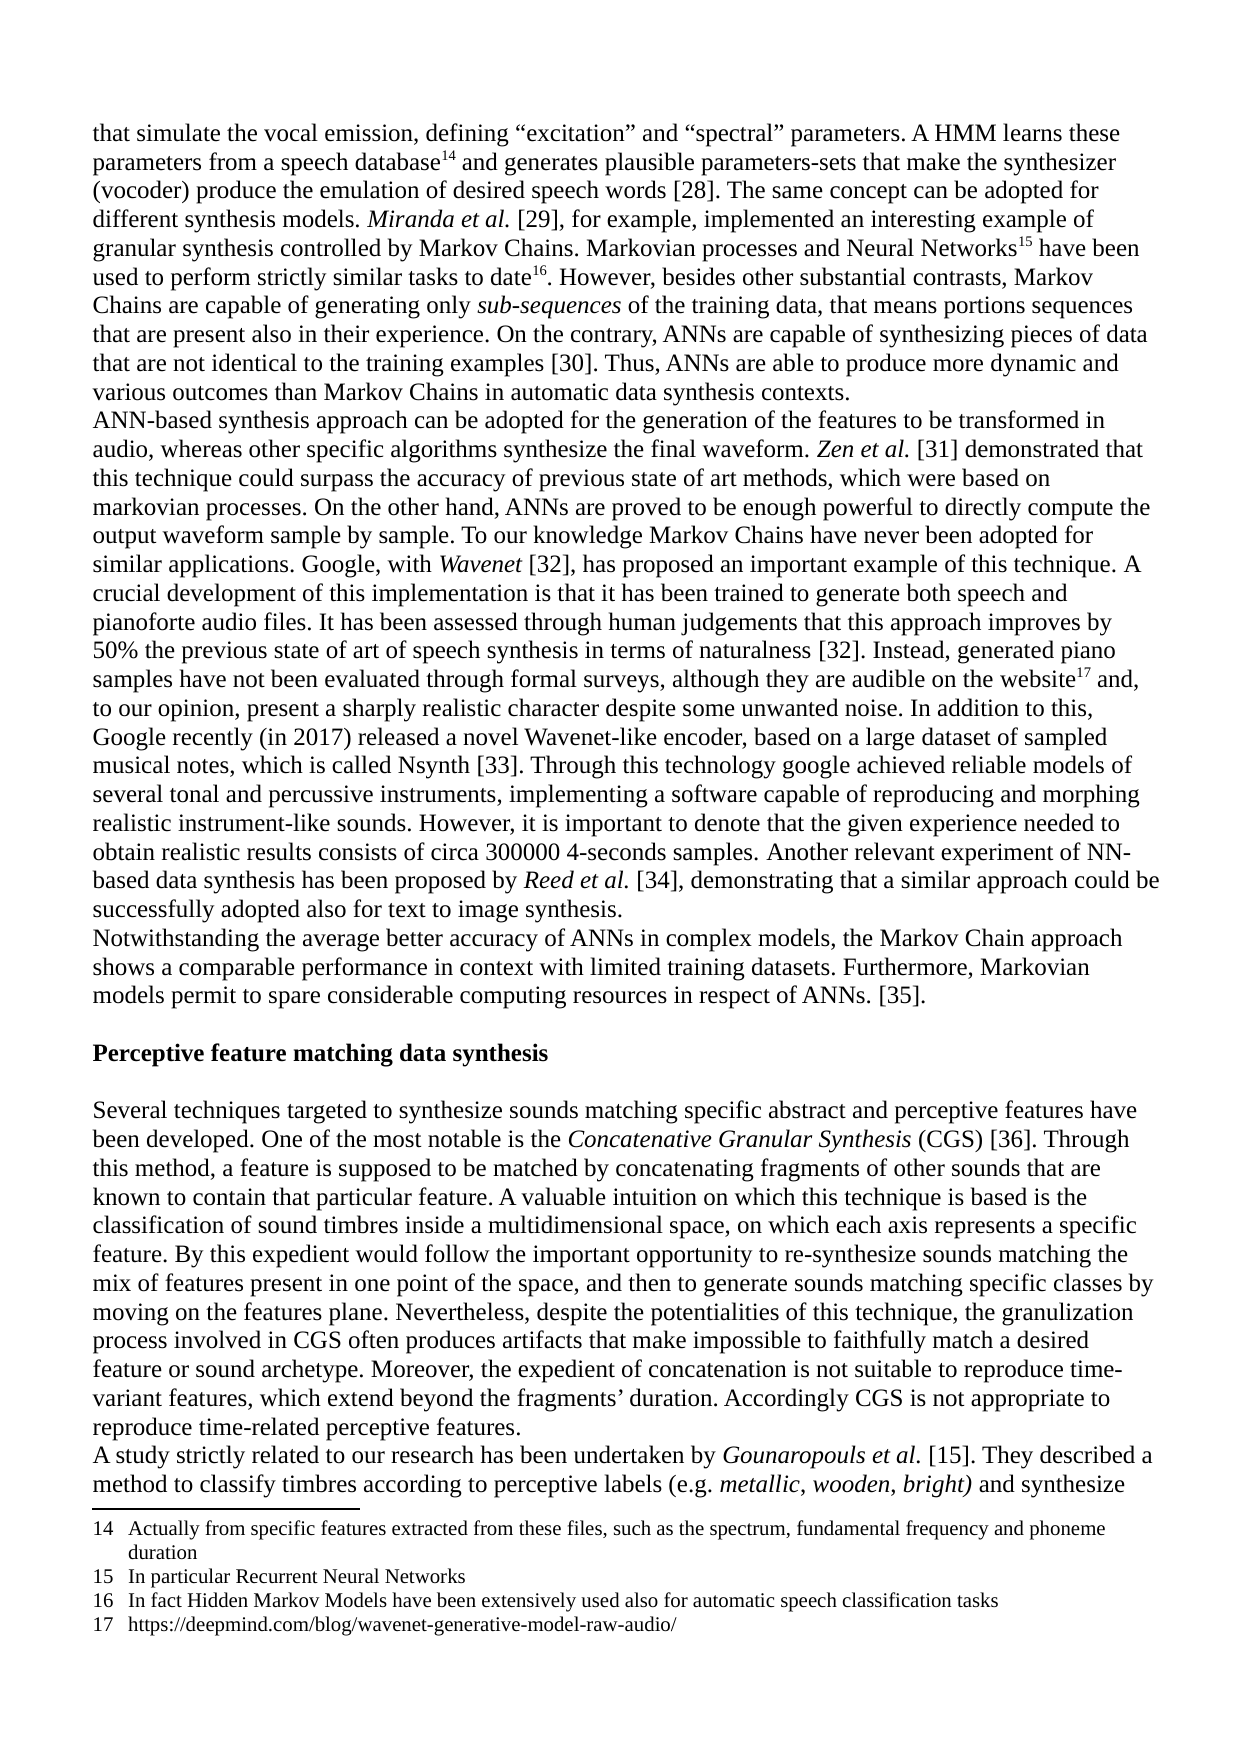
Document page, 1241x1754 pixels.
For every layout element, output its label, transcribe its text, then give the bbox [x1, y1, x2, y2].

text Several techniques targeted to synthesize sounds matching specific abstract and perceptive features have been developed. One of the most notable is the Concatenative Granular Synthesis (CGS) [36]. Through this method, a feature is supposed to be matched by concatenating fragments of other sounds that are known to contain that particular feature. A valuable intuition on which this technique is based is the classification of sound timbres inside a multidimensional space, on which each axis represents a specific feature. By this expedient would follow the important opportunity to re-synthesize sounds matching the mix of features present in one point of the space, and then to generate sounds matching specific classes by moving on the features plane. Nevertheless, despite the potentialities of this technique, the granulization process involved in CGS often produces artifacts that make impossible to faithfully match a desired feature or sound archetype. Moreover, the expedient of concatenation is not suitable to reproduce time-variant features, which extend beyond the fragments’ duration. Accordingly CGS is not appropriate to reproduce time-related perceptive features. [92, 1096, 1160, 1441]
text Actually from specific features extracted from these files, such as the spectrum, fundamental frequency and phoneme duration [92, 1516, 1160, 1564]
text that simulate the vocal emission, defining “excitation” and “spectral” parameters. A HMM learns these parameters from a speech database and generates plausible parameters-sets that make the synthesizer (vocoder) produce the emulation of desired speech words [28]. The same concept can be adopted for different synthesis models. Miranda et al. [29], for example, implemented an interesting example of granular synthesis controlled by Markov Chains. Markovian processes and Neural Networks have been used to perform strictly similar tasks to date. However, besides other substantial contrasts, Markov Chains are capable of generating only sub-sequences of the training data, that means portions sequences that are present also in their experience. On the contrary, ANNs are capable of synthesizing pieces of data that are not identical to the training examples [30]. Thus, ANNs are able to produce more dynamic and various outcomes than Markov Chains in automatic data synthesis contexts. [92, 118, 1160, 406]
text Perceptive feature matching data synthesis [92, 1038, 1160, 1067]
text ANN-based synthesis approach can be adopted for the generation of the features to be transformed in audio, whereas other specific algorithms synthesize the final waveform. Zen et al. [31] demonstrated that this technique could surpass the accuracy of previous state of art methods, which were based on markovian processes. On the other hand, ANNs are proved to be enough powerful to directly compute the output waveform sample by sample. To our knowledge Markov Chains have never been adopted for similar applications. Google, with Wavenet [32], has proposed an important example of this technique. A crucial development of this implementation is that it has been trained to generate both speech and pianoforte audio files. It has been assessed through human judgements that this approach improves by 50% the previous state of art of speech synthesis in terms of naturalness [32]. Instead, generated piano samples have not been evaluated through formal surveys, although they are audible on the website and, to our opinion, present a sharply realistic character despite some unwanted noise. In addition to this, Google recently (in 2017) released a novel Wavenet-like encoder, based on a large dataset of sampled musical notes, which is called Nsynth [33]. Through this technology google achieved reliable models of several tonal and percussive instruments, implementing a software capable of reproducing and morphing realistic instrument-like sounds. However, it is important to denote that the given experience needed to obtain realistic results consists of circa 300000 4-seconds samples. Another relevant experiment of NN-based data synthesis has been proposed by Reed et al. [34], demonstrating that a similar approach could be successfully adopted also for text to image synthesis. [92, 406, 1160, 923]
text In fact Hidden Markov Models have been extensively used also for automatic speech classification tasks [92, 1588, 1160, 1612]
text Notwithstanding the average better accuracy of ANNs in complex models, the Markov Chain approach shows a comparable performance in context with limited training datasets. Furthermore, Markovian models permit to spare considerable computing resources in respect of ANNs. [35]. [92, 923, 1160, 1009]
text In particular Recurrent Neural Networks [92, 1564, 1160, 1588]
text https://deepmind.com/blog/wavenet-generative-model-raw-audio/ [92, 1612, 1160, 1636]
text A study strictly related to our research has been undertaken by Gounaropouls et al. [15]. They described a method to classify timbres according to perceptive labels (e.g. metallic, wooden, bright) and synthesize [92, 1441, 1160, 1498]
